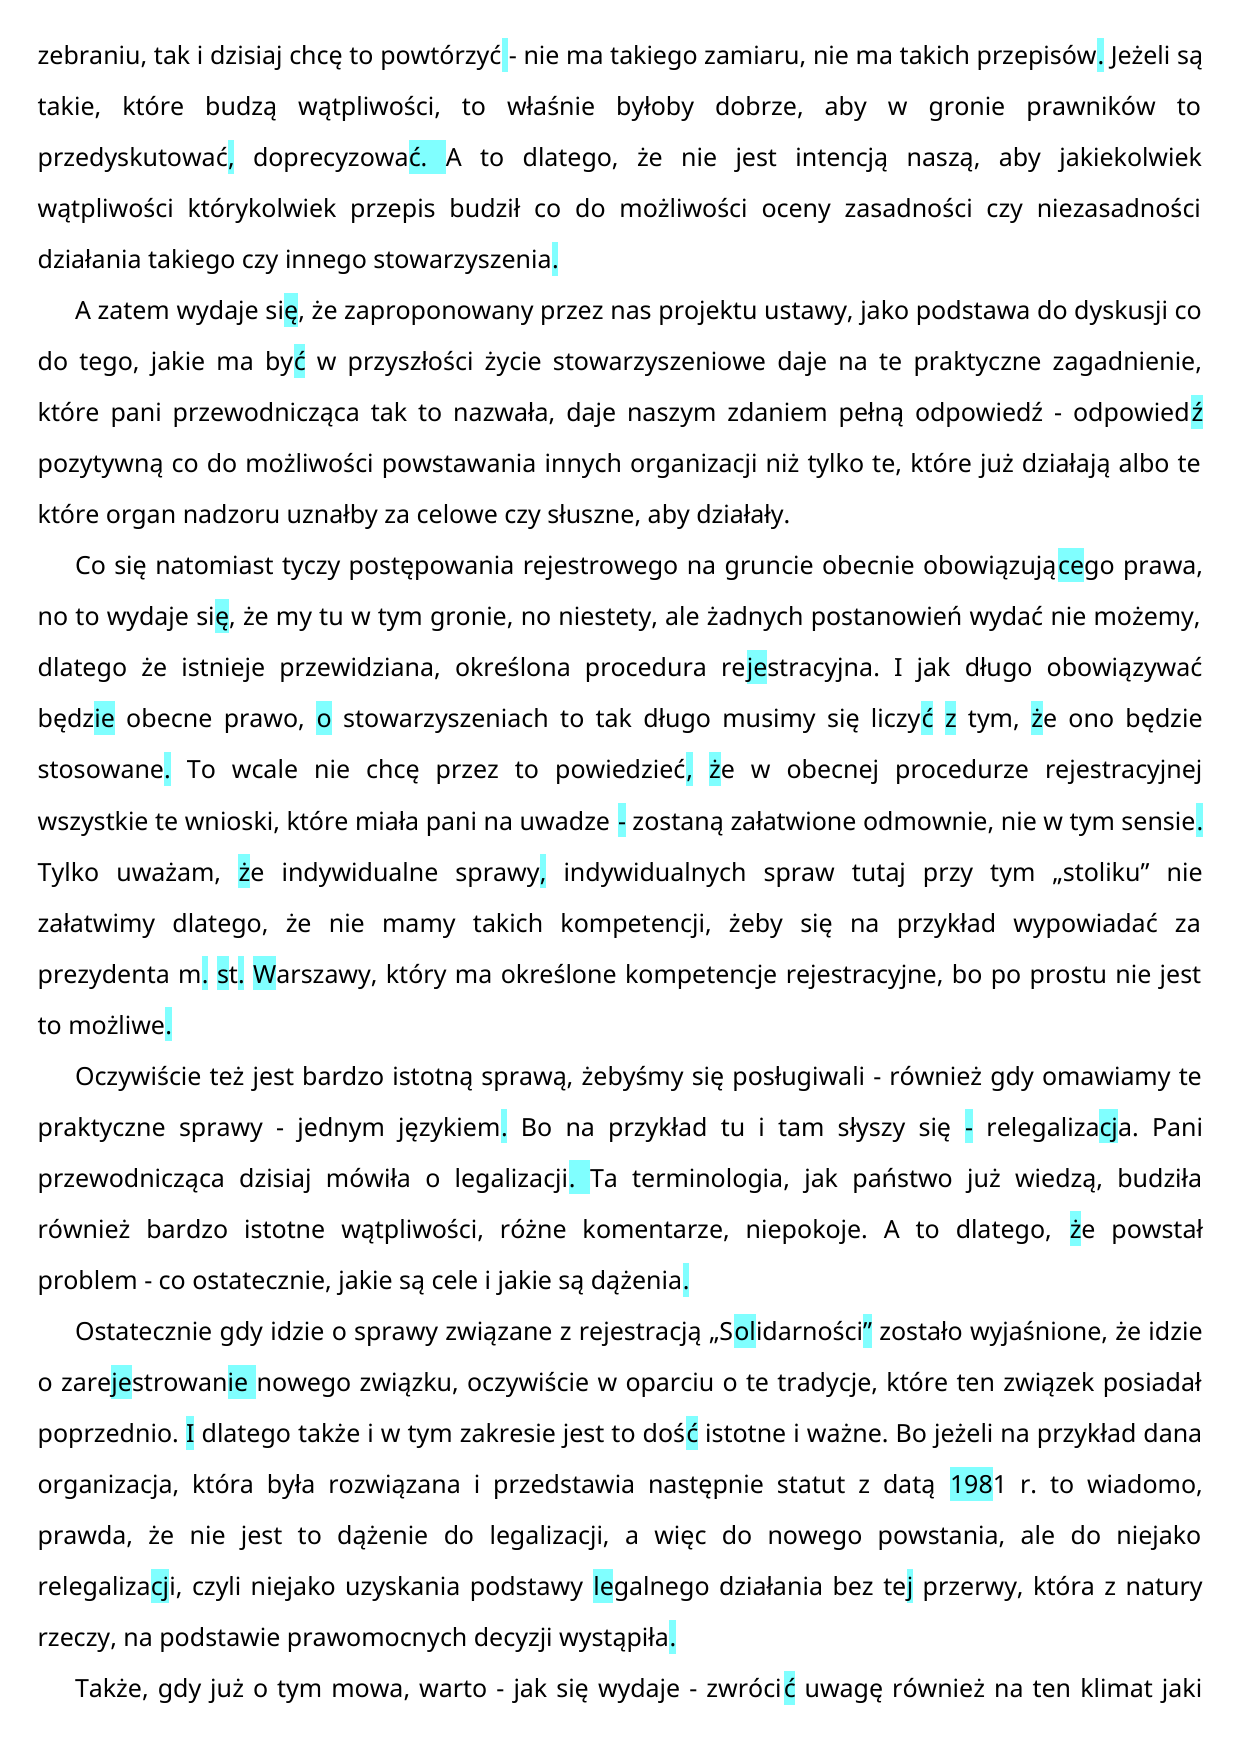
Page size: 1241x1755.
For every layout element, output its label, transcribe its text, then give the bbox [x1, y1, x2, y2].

text Co się natomiast tyczy postępowania rejestrowego na gruncie obecnie obowiązującego prawa, no to wydaje się, że my tu w tym gronie, no niestety, ale żadnych postanowień wydać nie możemy, dlatego że istnieje przewidziana, określona procedura rejestracyjna. I jak długo obowiązywać będzie obecne prawo, o stowarzyszeniach to tak długo musimy się liczyć z tym, że ono będzie stosowane. To wcale nie chcę przez to powiedzieć, że w obecnej procedurze rejestracyjnej wszystkie te wnioski, które miała pani na uwadze - zostaną załatwione odmownie, nie w tym sensie. Tylko uważam, że indywidualne sprawy, indywidualnych spraw tutaj przy tym „stoliku” nie załatwimy dlatego, że nie mamy takich kompetencji, żeby się na przykład wypowiadać za prezydenta m. st. Warszawy, który ma określone kompetencje rejestracyjne, bo po prostu nie jest to możliwe. [37, 548, 1203, 1041]
text zebraniu, tak i dzisiaj chcę to powtórzyć - nie ma takiego zamiaru, nie ma takich przepisów. Jeżeli są takie, które budzą wątpliwości, to właśnie byłoby dobrze, aby w gronie prawników to przedyskutować, doprecyzować. A to dlatego, że nie jest intencją naszą, aby jakiekolwiek wątpliwości którykolwiek przepis budził co do możliwości oceny zasadności czy niezasadności działania takiego czy innego stowarzyszenia. [37, 37, 1203, 276]
text Także, gdy już o tym mowa, warto - jak się wydaje - zwrócić uwagę również na ten klimat jaki [37, 1671, 1203, 1705]
text Ostatecznie gdy idzie o sprawy związane z rejestracją „Solidarności” zostało wyjaśnione, że idzie o zarejestrowanie nowego związku, oczywiście w oparciu o te tradycje, które ten związek posiadał poprzednio. I dlatego także i w tym zakresie jest to dość istotne i ważne. Bo jeżeli na przykład dana organizacja, która była rozwiązana i przedstawia następnie statut z datą 1981 r. to wiadomo, prawda, że nie jest to dążenie do legalizacji, a więc do nowego powstania, ale do niejako relegalizacji, czyli niejako uzyskania podstawy legalnego działania bez tej przerwy, która z natury rzeczy, na podstawie prawomocnych decyzji wystąpiła. [37, 1313, 1203, 1654]
text Oczywiście też jest bardzo istotną sprawą, żebyśmy się posługiwali - również gdy omawiamy te praktyczne sprawy - jednym językiem. Bo na przykład tu i tam słyszy się - relegalizacja. Pani przewodnicząca dzisiaj mówiła o legalizacji. Ta terminologia, jak państwo już wiedzą, budziła również bardzo istotne wątpliwości, różne komentarze, niepokoje. A to dlatego, że powstał problem - co ostatecznie, jakie są cele i jakie są dążenia. [37, 1058, 1203, 1297]
text A zatem wydaje się, że zaproponowany przez nas projektu ustawy, jako podstawa do dyskusji co do tego, jakie ma być w przyszłości życie stowarzyszeniowe daje na te praktyczne zagadnienie, które pani przewodnicząca tak to nazwała, daje naszym zdaniem pełną odpowiedź - odpowiedź pozytywną co do możliwości powstawania innych organizacji niż tylko te, które już działają albo te które organ nadzoru uznałby za celowe czy słuszne, aby działały. [37, 293, 1203, 531]
